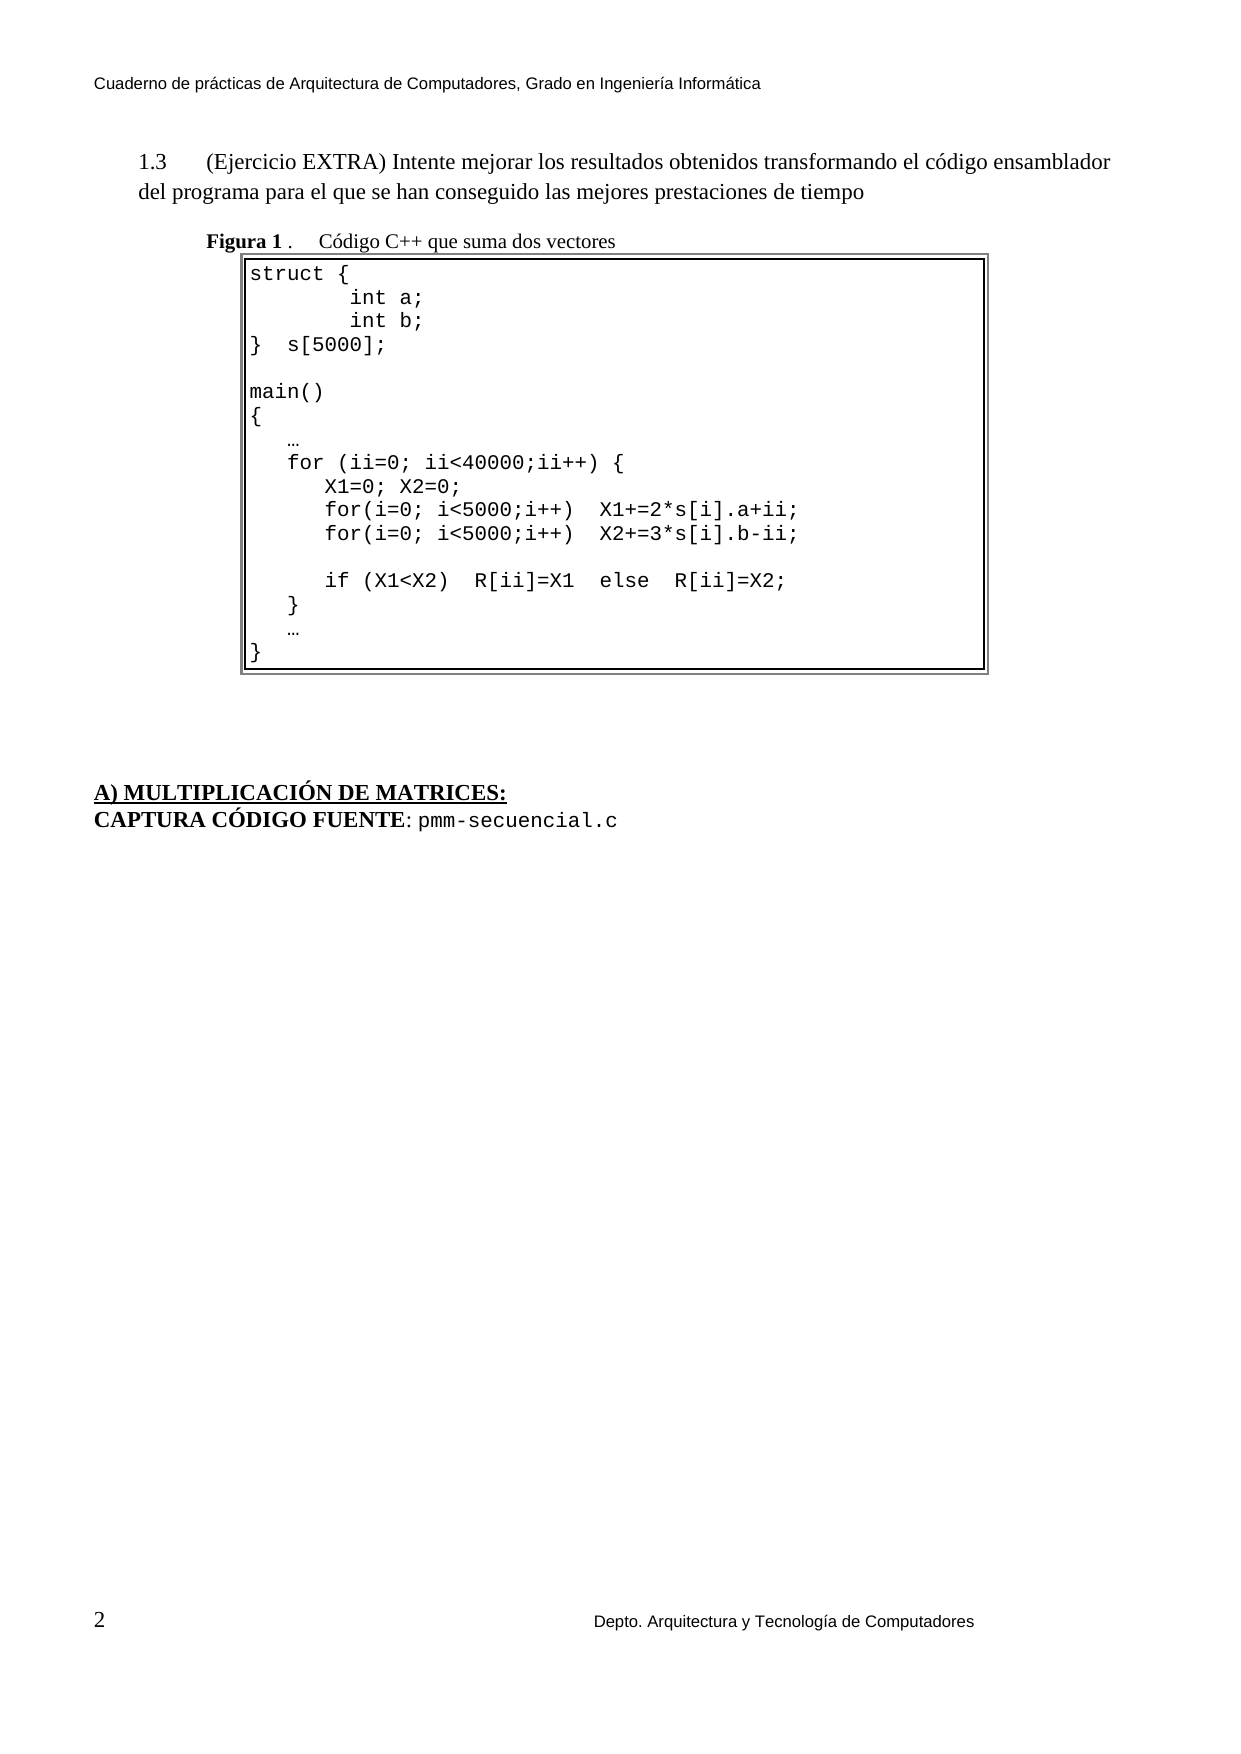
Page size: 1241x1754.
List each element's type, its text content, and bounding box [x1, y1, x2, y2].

list (Ejercicio EXTRA) Intente mejorar los resultados obtenidos transformando el código ensamblador del programa para el que se han conseguido las mejores prestaciones de tiempo [138, 148, 1136, 204]
table_header struct { int a; int b; } s[5000]; main() { … for (ii=0; ii<40000;ii++) { X1=0; X2=0; for(i=0; i<5000;i++) X1+=2*s[i].a+ii; for(i=0; i<5000;i++) X2+=3*s[i].b-ii; if (X1<X2) R[ii]=X1 else R[ii]=X2; } … } [243, 255, 987, 673]
list Figura 1 . Código C++ que suma dos vectores [169, 229, 1136, 253]
text A) MULTIPLICACIÓN DE MATRICES: [94, 779, 1136, 806]
text CAPTURA CÓDIGO FUENTE: pmm-secuencial.c [94, 806, 1136, 833]
